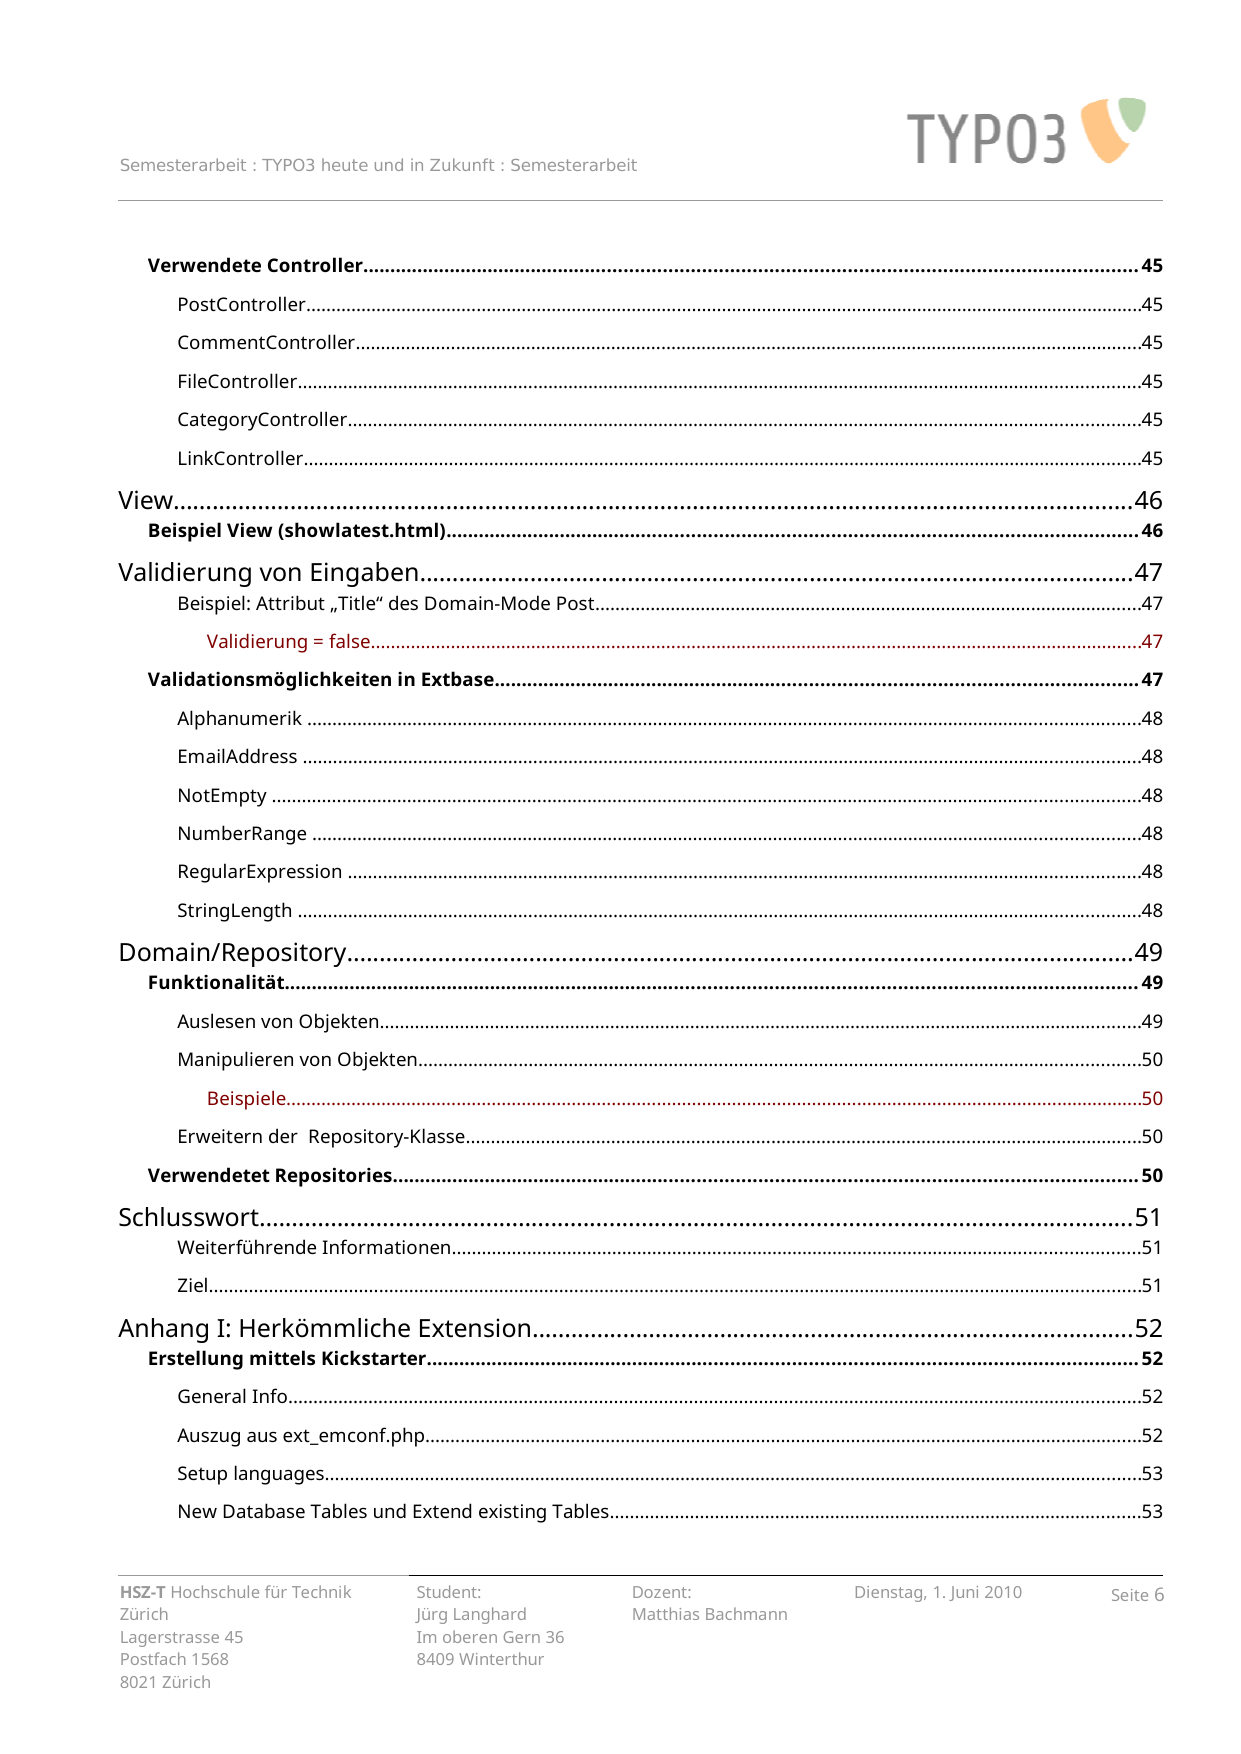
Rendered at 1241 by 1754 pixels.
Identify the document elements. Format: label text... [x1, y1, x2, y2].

text Erstellung mittels Kickstarter 52 [148, 1345, 1163, 1371]
text View 46 [118, 483, 1163, 517]
text NumberRange 48 [177, 820, 1163, 846]
text Verwendetet Repositories 50 [148, 1161, 1163, 1187]
text Verwendete Controller 45 [148, 252, 1163, 278]
text General Info 52 [177, 1383, 1163, 1409]
text Schlusswort 51 [118, 1200, 1163, 1234]
text Auslesen von Objekten 49 [177, 1008, 1163, 1034]
text Validationsmöglichkeiten in Extbase 47 [148, 666, 1163, 692]
text NotEmpty 48 [177, 782, 1163, 808]
text StringLength 48 [177, 897, 1163, 923]
text CommentController 45 [177, 329, 1163, 355]
text RegularExpression 48 [177, 858, 1163, 884]
text CategoryController 45 [177, 406, 1163, 432]
text Anhang I: Herkömmliche Extension 52 [118, 1311, 1163, 1345]
text Alphanumerik 48 [177, 705, 1163, 731]
text Beispiele 50 [207, 1084, 1163, 1111]
text Ziel 51 [177, 1272, 1163, 1298]
text Manipulieren von Objekten 50 [177, 1046, 1163, 1072]
text Setup languages 53 [177, 1460, 1163, 1486]
text Beispiel: Attribut „Title“ des Domain-Mode Post 47 [177, 589, 1163, 615]
text Erweitern der Repository-Klasse 50 [177, 1123, 1163, 1149]
text Domain/Repository 49 [118, 935, 1163, 969]
text Funktionalität 49 [148, 969, 1163, 995]
picture [870, 65, 1149, 195]
text Weiterführende Informationen 51 [177, 1234, 1163, 1260]
text PostController 45 [177, 291, 1163, 317]
text New Database Tables und Extend existing Tables 53 [177, 1498, 1163, 1524]
text Beispiel View (showlatest.html) 46 [148, 517, 1163, 543]
text FileController 45 [177, 368, 1163, 394]
text LinkController 45 [177, 444, 1163, 471]
text EmailAddress 48 [177, 743, 1163, 769]
text Validierung von Eingaben 47 [118, 555, 1163, 589]
text Validierung = false 47 [207, 628, 1163, 654]
text Auszug aus ext_emconf.php 52 [177, 1422, 1163, 1448]
